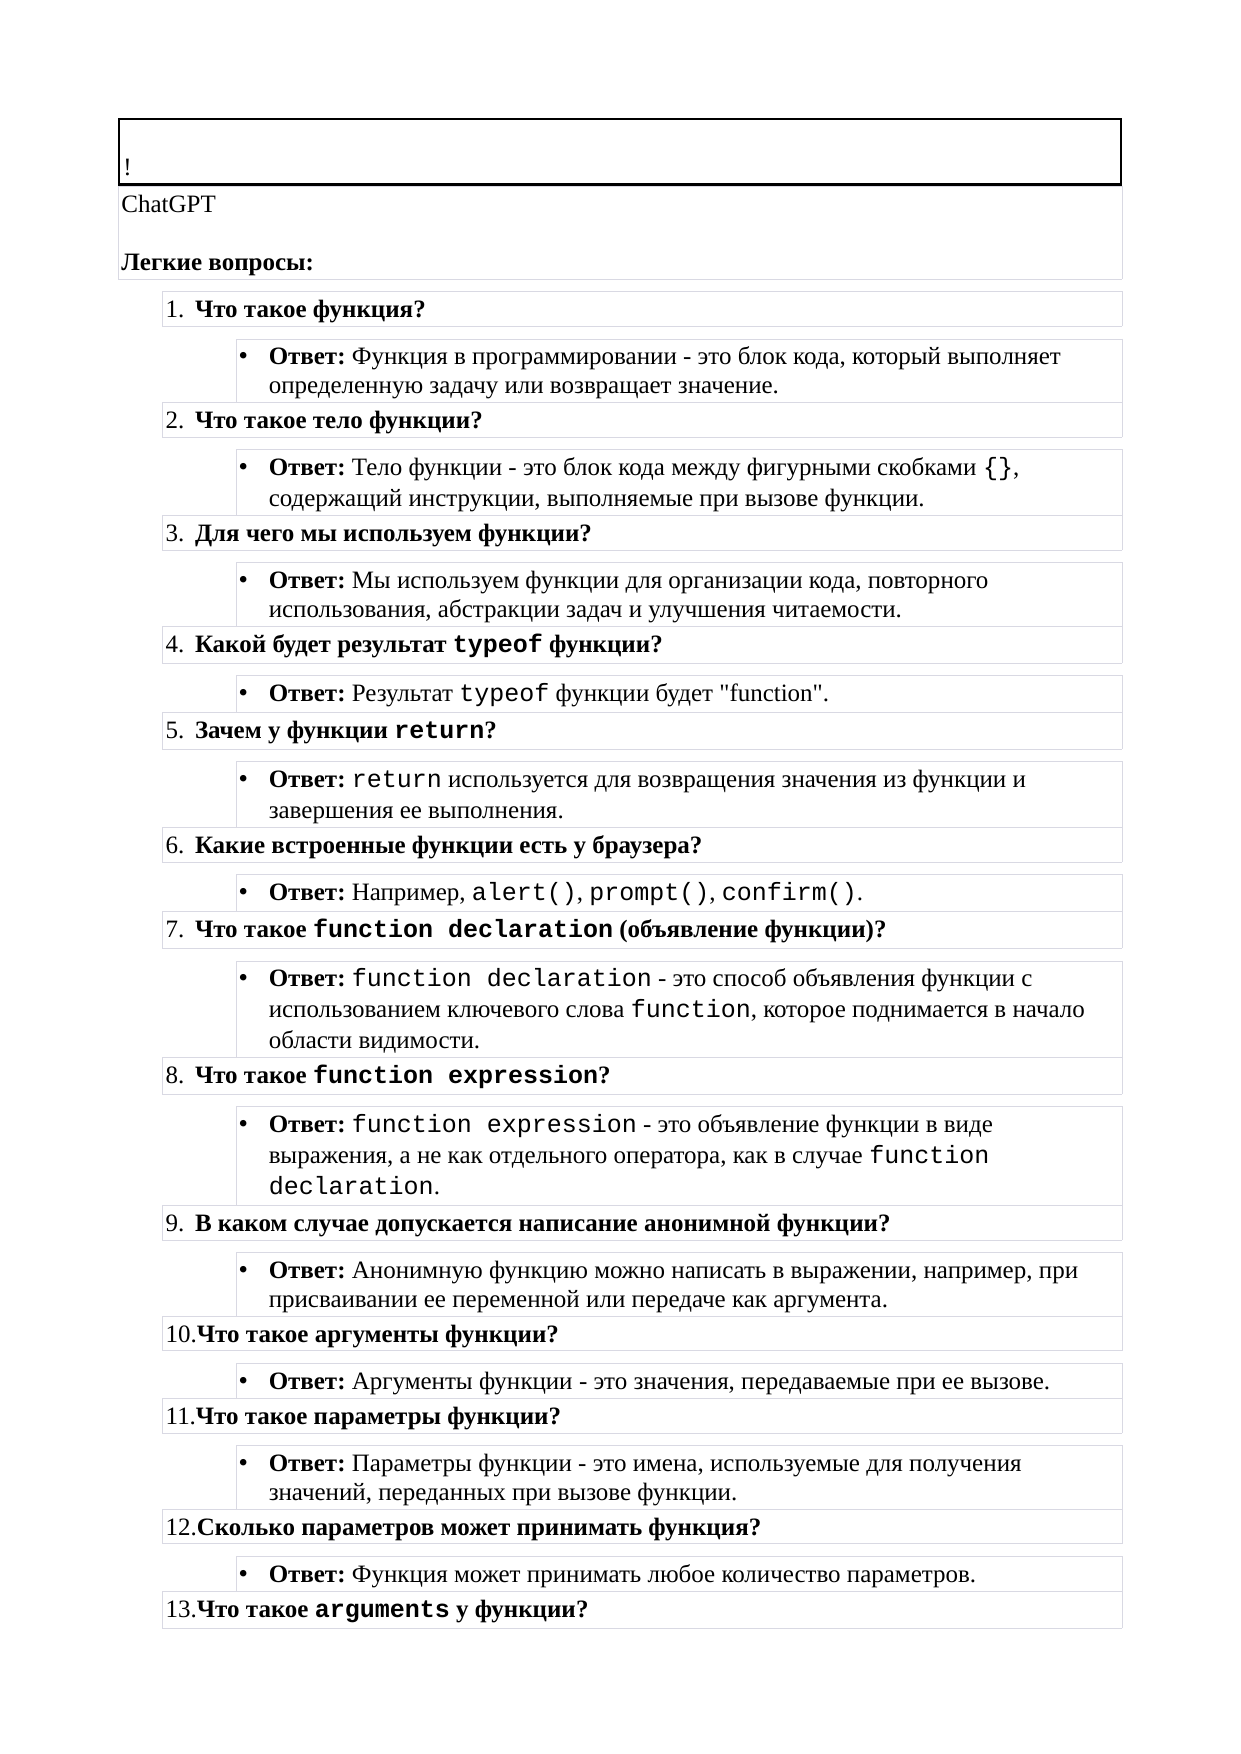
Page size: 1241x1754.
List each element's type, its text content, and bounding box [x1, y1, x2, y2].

text ! [120, 120, 1120, 183]
list Что такое параметры функции? [163, 1399, 1122, 1433]
list Сколько параметров может принимать функция? [163, 1510, 1122, 1543]
list Что такое function declaration (объявление функции)? [163, 912, 1122, 948]
list Ответ: Анонимную функцию можно написать в выражении, например, при присваивании ее переменной или передаче как аргумента. [237, 1253, 1122, 1316]
list Какой будет результат typeof функции? [163, 627, 1122, 663]
list Ответ: Функция может принимать любое количество параметров. [237, 1557, 1122, 1591]
list Ответ: Тело функции - это блок кода между фигурными скобками {}, содержащий инструкции, выполняемые при вызове функции. [237, 450, 1122, 515]
list Что такое function expression? [163, 1058, 1122, 1094]
list В каком случае допускается написание анонимной функции? [163, 1206, 1122, 1240]
list Какие встроенные функции есть у браузера? [163, 828, 1122, 862]
list Что такое arguments у функции? [163, 1592, 1122, 1628]
list Что такое аргументы функции? [163, 1317, 1122, 1350]
list Ответ: function declaration - это способ объявления функции с использованием ключевого слова function, которое поднимается в начало области видимости. [237, 962, 1122, 1057]
list Зачем у функции return? [163, 713, 1122, 749]
list Ответ: Аргументы функции - это значения, передаваемые при ее вызове. [237, 1364, 1122, 1398]
list Ответ: Мы используем функции для организации кода, повторного использования, абстракции задач и улучшения читаемости. [237, 563, 1122, 626]
list Ответ: function expression - это объявление функции в виде выражения, а не как отдельного оператора, как в случае function declaration. [237, 1107, 1122, 1205]
list Ответ: Функция в программировании - это блок кода, который выполняет определенную задачу или возвращает значение. [237, 340, 1122, 402]
list Что такое функция? [163, 292, 1122, 326]
list Ответ: Параметры функции - это имена, используемые для получения значений, переданных при вызове функции. [237, 1446, 1122, 1509]
list Ответ: Например, alert(), prompt(), confirm(). [237, 875, 1122, 911]
list Для чего мы используем функции? [163, 516, 1122, 550]
text Легкие вопросы: [119, 244, 1122, 279]
list Что такое тело функции? [163, 403, 1122, 437]
list Ответ: return используется для возвращения значения из функции и завершения ее выполнения. [237, 762, 1122, 827]
text ChatGPT [119, 187, 1122, 217]
list Ответ: Результат typeof функции будет "function". [237, 676, 1122, 712]
